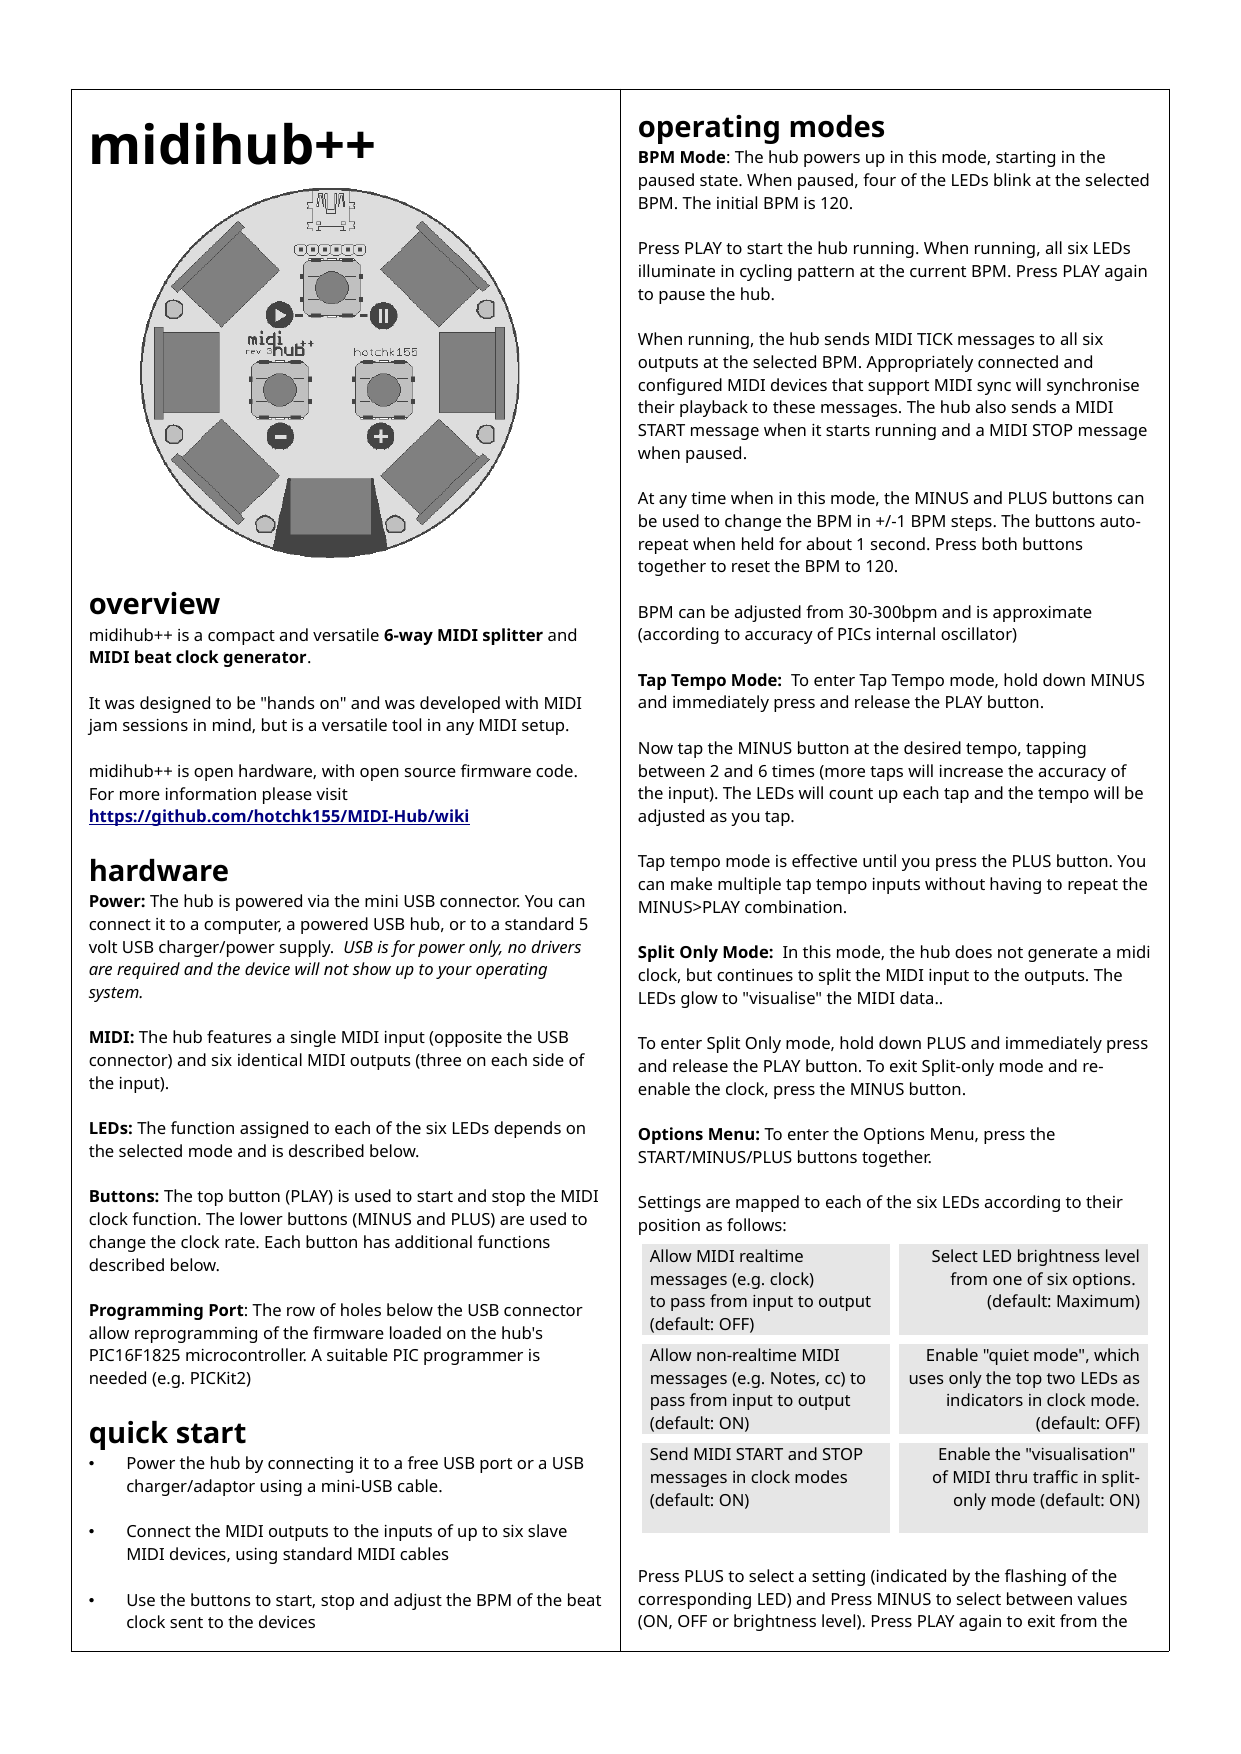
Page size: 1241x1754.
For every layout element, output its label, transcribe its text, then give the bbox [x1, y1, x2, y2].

table_cell Enable the "visualisation" of MIDI thru traffic in split-only mode (default: ON) [899, 1443, 1148, 1533]
table_cell Enable "quiet mode", which uses only the top two LEDs as indicators in clock mode. (default: OFF) [899, 1344, 1148, 1434]
table_header midihub++ overview midihub++ is a compact and versatile 6-way MIDI splitter and MIDI beat clock generator. It was designed to be "hands on" and was developed with MIDI jam sessions in mind, but is a versatile tool in any MIDI setup. midihub++ is open hardware, with open source firmware code. For more information please visit https://github.com/hotchk155/MIDI-Hub/wiki hardware Power: The hub is powered via the mini USB connector. You can connect it to a computer, a powered USB hub, or to a standard 5 volt USB charger/power supply. USB is for power only, no drivers are required and the device will not show up to your operating system. MIDI: The hub features a single MIDI input (opposite the USB connector) and six identical MIDI outputs (three on each side of the input). LEDs: The function assigned to each of the six LEDs depends on the selected mode and is described below. Buttons: The top button (PLAY) is used to start and stop the MIDI clock function. The lower buttons (MINUS and PLUS) are used to change the clock rate. Each button has additional functions described below. Programming Port: The row of holes below the USB connector allow reprogramming of the firmware loaded on the hub's PIC16F1825 microcontroller. A suitable PIC programmer is needed (e.g. PICKit2) quick start Power the hub by connecting it to a free USB port or a USB charger/adaptor using a mini-USB cable. Connect the MIDI outputs to the inputs of up to six slave MIDI devices, using standard MIDI cables Use the buttons to start, stop and adjust the BPM of the beat clock sent to the devices If desired, connect a MIDI controller/sequencer to the input socket. Notes, etc, received at the input will be sent to all slave devices. [72, 90, 620, 1651]
table_header operating modes BPM Mode: The hub powers up in this mode, starting in the paused state. When paused, four of the LEDs blink at the selected BPM. The initial BPM is 120. Press PLAY to start the hub running. When running, all six LEDs illuminate in cycling pattern at the current BPM. Press PLAY again to pause the hub. When running, the hub sends MIDI TICK messages to all six outputs at the selected BPM. Appropriately connected and configured MIDI devices that support MIDI sync will synchronise their playback to these messages. The hub also sends a MIDI START message when it starts running and a MIDI STOP message when paused. At any time when in this mode, the MINUS and PLUS buttons can be used to change the BPM in +/-1 BPM steps. The buttons auto-repeat when held for about 1 second. Press both buttons together to reset the BPM to 120. BPM can be adjusted from 30-300bpm and is approximate (according to accuracy of PICs internal oscillator) Tap Tempo Mode: To enter Tap Tempo mode, hold down MINUS and immediately press and release the PLAY button. Now tap the MINUS button at the desired tempo, tapping between 2 and 6 times (more taps will increase the accuracy of the input). The LEDs will count up each tap and the tempo will be adjusted as you tap. Tap tempo mode is effective until you press the PLUS button. You can make multiple tap tempo inputs without having to repeat the MINUS>PLAY combination. Split Only Mode: In this mode, the hub does not generate a midi clock, but continues to split the MIDI input to the outputs. The LEDs glow to "visualise" the MIDI data.. To enter Split Only mode, hold down PLUS and immediately press and release the PLAY button. To exit Split-only mode and re-enable the clock, press the MINUS button. Options Menu: To enter the Options Menu, press the START/MINUS/PLUS buttons together. Settings are mapped to each of the six LEDs according to their position as follows: Press PLUS to select a setting (indicated by the flashing of the corresponding LED) and Press MINUS to select between values (ON, OFF or brightness level). Press PLAY again to exit from the [621, 90, 1169, 1651]
table_cell Send MIDI START and STOP messages in clock modes (default: ON) [642, 1443, 890, 1533]
table_header Select LED brightness level from one of six options. (default: Maximum) [899, 1244, 1148, 1335]
table_cell Allow non-realtime MIDI messages (e.g. Notes, cc) to pass from input to output (default: ON) [642, 1344, 890, 1434]
table_header Allow MIDI realtime messages (e.g. clock) to pass from input to output (default: OFF) [642, 1244, 890, 1335]
